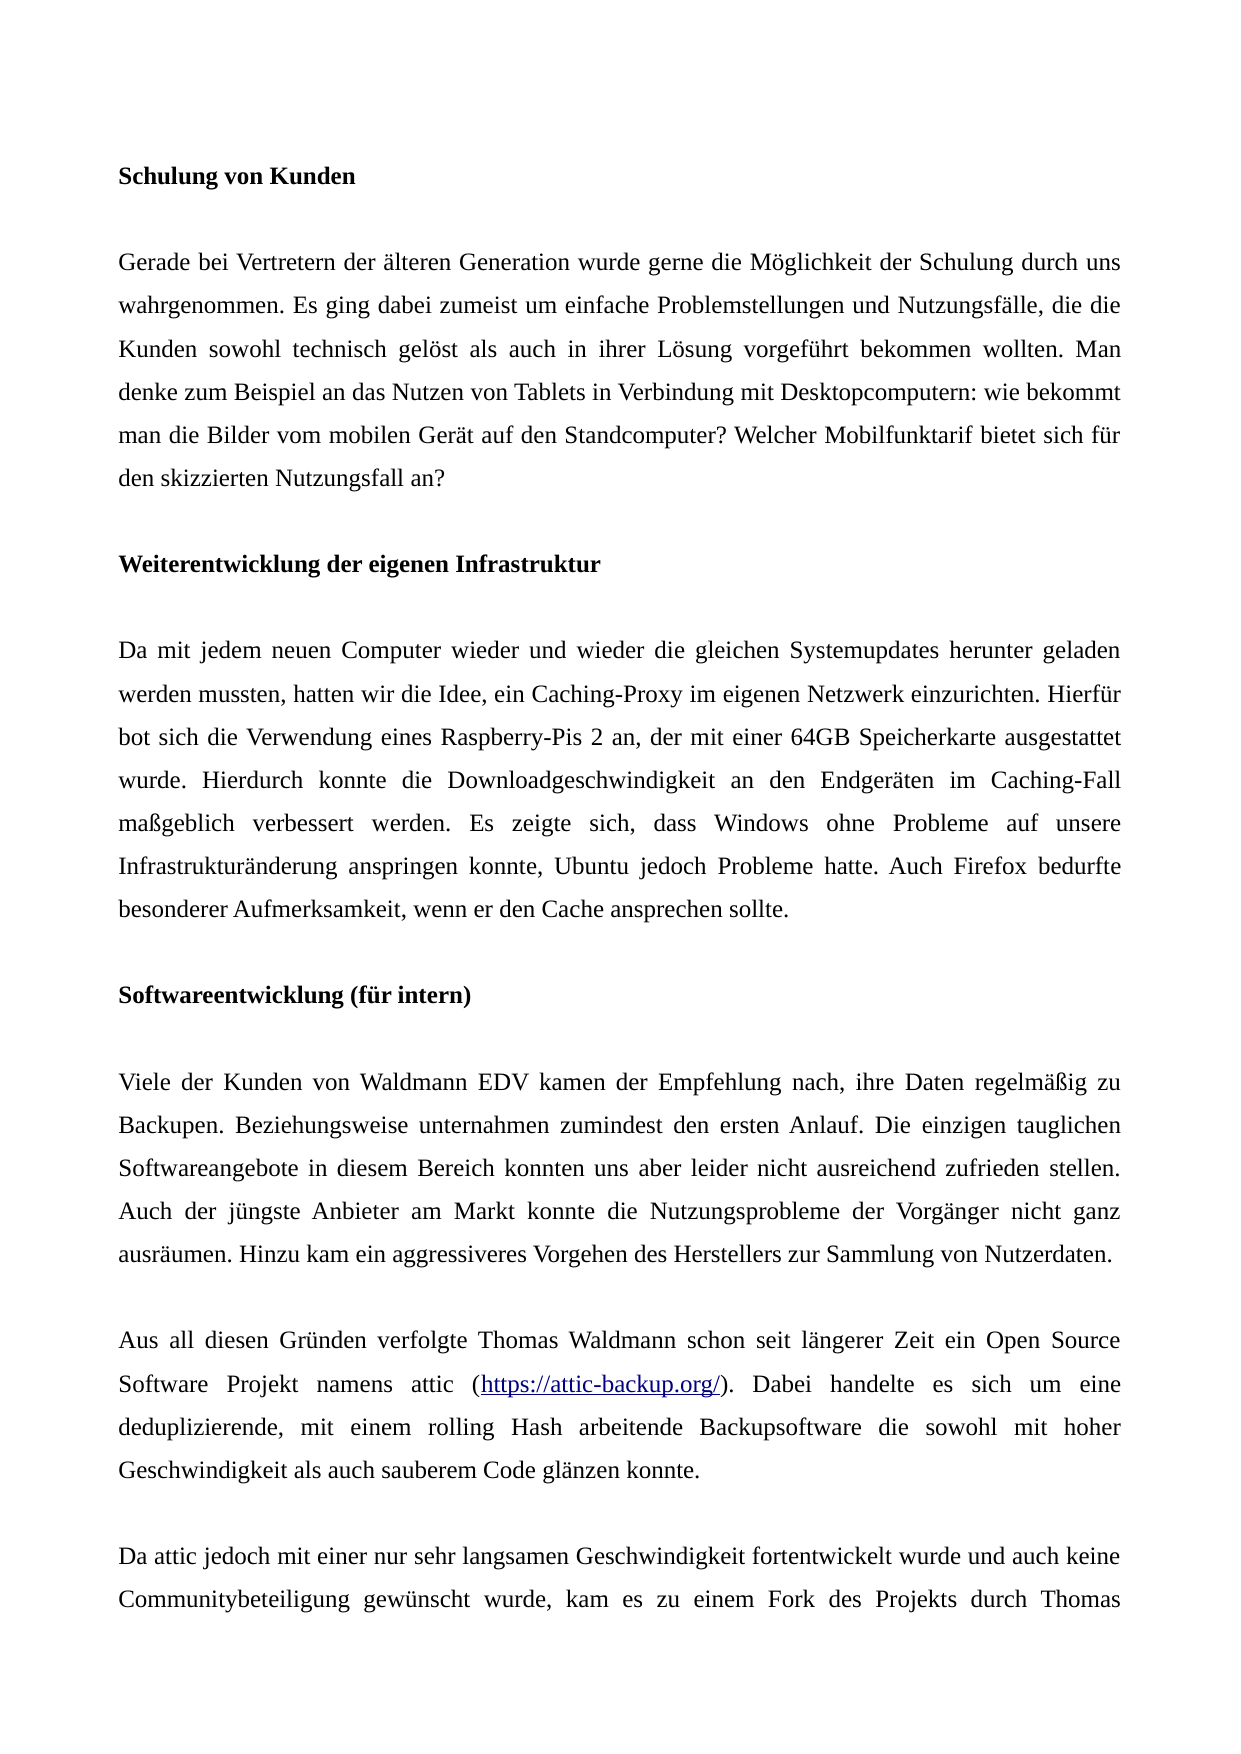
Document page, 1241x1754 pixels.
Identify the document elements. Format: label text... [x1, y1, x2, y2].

text Aus all diesen Gründen verfolgte Thomas Waldmann schon seit längerer Zeit ein Open Source Software Projekt namens attic (https://attic-backup.org/). Dabei handelte es sich um eine deduplizierende, mit einem rolling Hash arbeitende Backupsoftware die sowohl mit hoher Geschwindigkeit als auch sauberem Code glänzen konnte. [118, 1326, 1122, 1484]
text Softwareentwicklung (für intern) [118, 981, 1122, 1009]
text Schulung von Kunden [118, 161, 1122, 190]
text Viele der Kunden von Waldmann EDV kamen der Empfehlung nach, ihre Daten regelmäßig zu Backupen. Beziehungsweise unternahmen zumindest den ersten Anlauf. Die einzigen tauglichen Softwareangebote in diesem Bereich konnten uns aber leider nicht ausreichend zufrieden stellen. Auch der jüngste Anbieter am Markt konnte die Nutzungsprobleme der Vorgänger nicht ganz ausräumen. Hinzu kam ein aggressiveres Vorgehen des Herstellers zur Sammlung von Nutzerdaten. [118, 1067, 1122, 1268]
text Weiterentwicklung der eigenen Infrastruktur [118, 549, 1122, 578]
text Gerade bei Vertretern der älteren Generation wurde gerne die Möglichkeit der Schulung durch uns wahrgenommen. Es ging dabei zumeist um einfache Problemstellungen und Nutzungsfälle, die die Kunden sowohl technisch gelöst als auch in ihrer Lösung vorgeführt bekommen wollten. Man denke zum Beispiel an das Nutzen von Tablets in Verbindung mit Desktopcomputern: wie bekommt man die Bilder vom mobilen Gerät auf den Standcomputer? Welcher Mobilfunktarif bietet sich für den skizzierten Nutzungsfall an? [118, 247, 1122, 492]
text Da attic jedoch mit einer nur sehr langsamen Geschwindigkeit fortentwickelt wurde und auch keine Communitybeteiligung gewünscht wurde, kam es zu einem Fork des Projekts durch Thomas [118, 1541, 1122, 1613]
text Da mit jedem neuen Computer wieder und wieder die gleichen Systemupdates herunter geladen werden mussten, hatten wir die Idee, ein Caching-Proxy im eigenen Netzwerk einzurichten. Hierfür bot sich die Verwendung eines Raspberry-Pis 2 an, der mit einer 64GB Speicherkarte ausgestattet wurde. Hierdurch konnte die Downloadgeschwindigkeit an den Endgeräten im Caching-Fall maßgeblich verbessert werden. Es zeigte sich, dass Windows ohne Probleme auf unsere Infrastrukturänderung anspringen konnte, Ubuntu jedoch Probleme hatte. Auch Firefox bedurfte besonderer Aufmerksamkeit, wenn er den Cache ansprechen sollte. [118, 636, 1122, 923]
